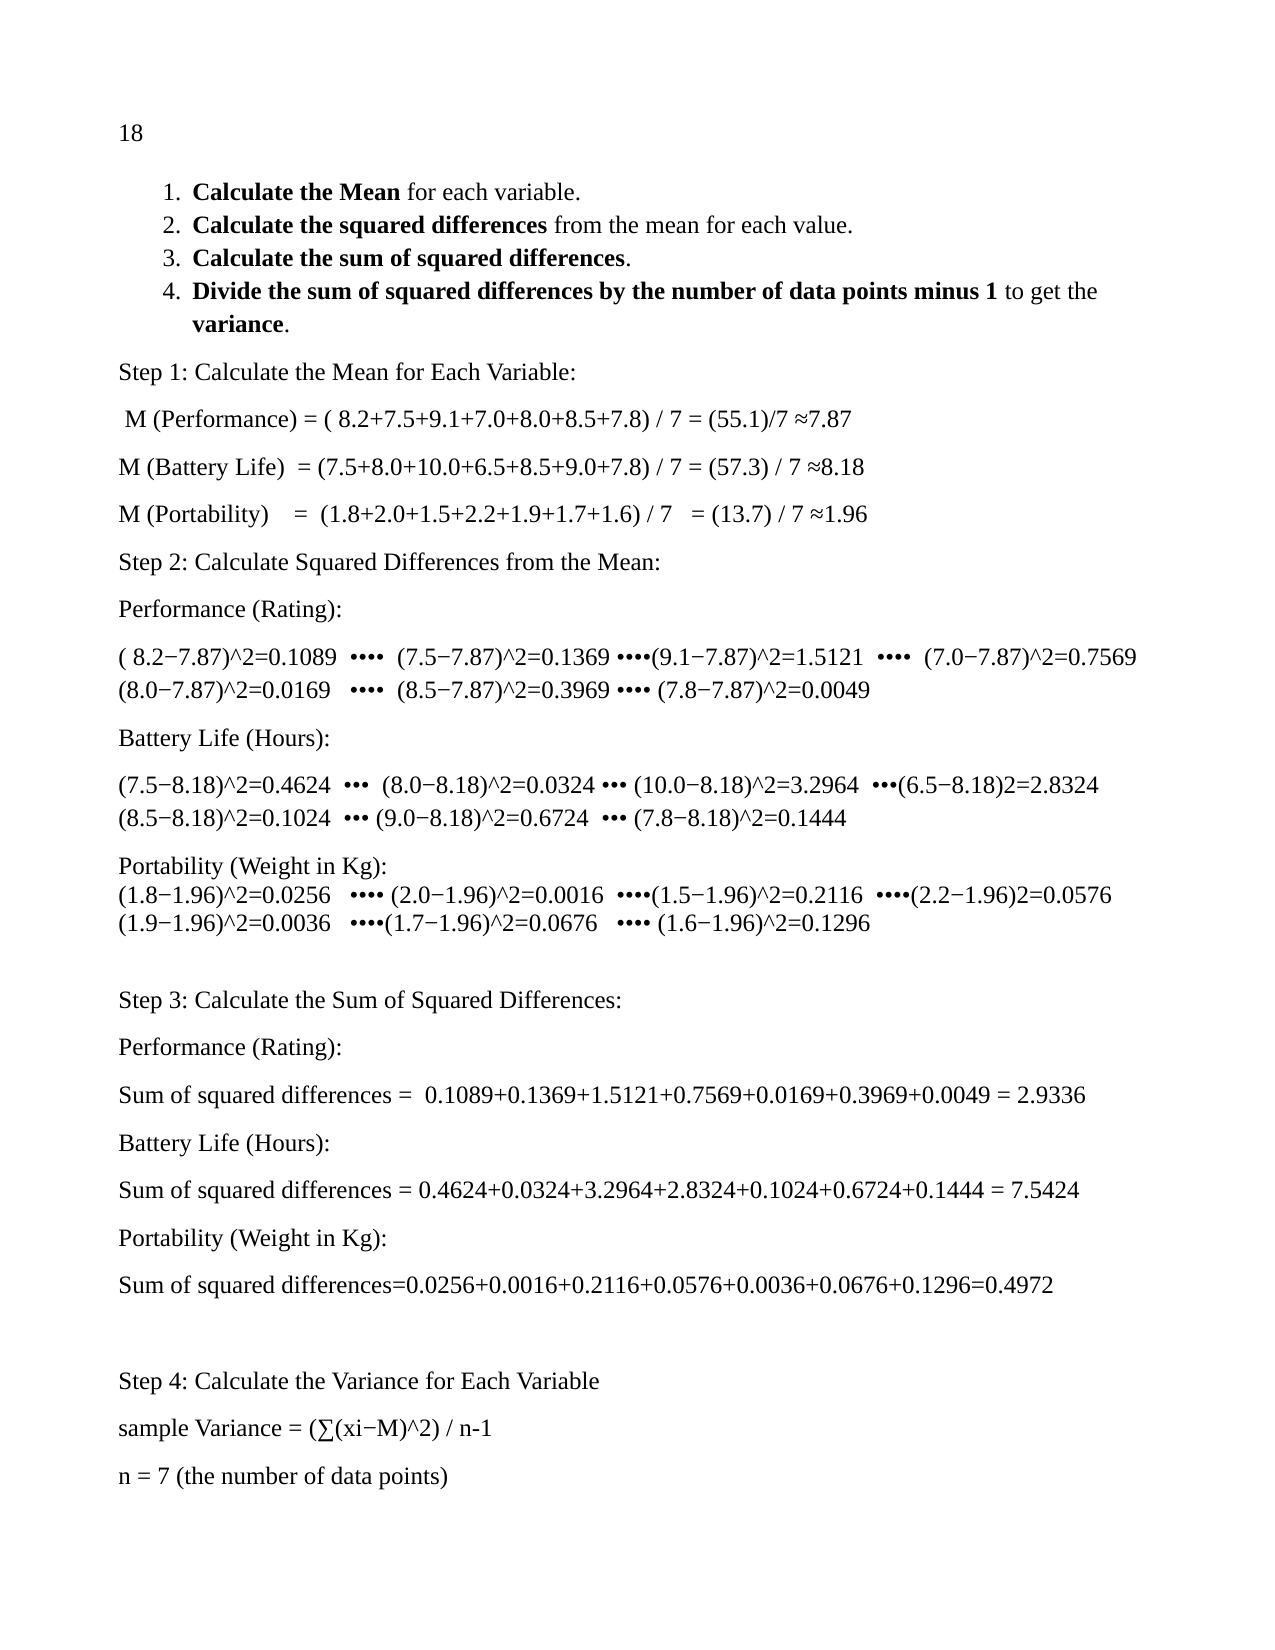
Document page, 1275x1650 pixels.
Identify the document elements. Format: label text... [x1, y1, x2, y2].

text M (Performance) = ( 8.2+7.5+9.1+7.0+8.0+8.5+7.8) / 7 = (55.1)/7 ≈7.87 [118, 404, 1157, 433]
text n = 7 (the number of data points) [118, 1461, 1157, 1490]
text ( 8.2−7.87)^2=0.1089 •••• (7.5−7.87)^2=0.1369 ••••(9.1−7.87)^2=1.5121 •••• (7.0−7.87)^2=0.7569 (8.0−7.87)^2=0.0169 •••• (8.5−7.87)^2=0.3969 •••• (7.8−7.87)^2=0.0049 [118, 642, 1157, 704]
list Divide the sum of squared differences by the number of data points minus 1 to get the variance. [162, 276, 1157, 338]
text Sum of squared differences = 0.1089+0.1369+1.5121+0.7569+0.0169+0.3969+0.0049 = 2.9336 [118, 1080, 1157, 1109]
text Battery Life (Hours): [118, 1128, 1157, 1156]
text Step 4: Calculate the Variance for Each Variable [118, 1366, 1157, 1394]
text Step 1: Calculate the Mean for Each Variable: [118, 357, 1157, 385]
text Sum of squared differences = 0.4624+0.0324+3.2964+2.8324+0.1024+0.6724+0.1444 = 7.5424 [118, 1175, 1157, 1204]
text Portability (Weight in Kg): [118, 1223, 1157, 1252]
text Portability (Weight in Kg): [118, 851, 1157, 880]
list Calculate the squared differences from the mean for each value. [162, 210, 1157, 239]
text Step 3: Calculate the Sum of Squared Differences: [118, 985, 1157, 1014]
text M (Portability) = (1.8+2.0+1.5+2.2+1.9+1.7+1.6​) / 7 = (13.7) / 7 ≈1.96 [118, 499, 1157, 528]
text Performance (Rating): [118, 594, 1157, 623]
text Step 2: Calculate Squared Differences from the Mean: [118, 547, 1157, 576]
text Battery Life (Hours): [118, 723, 1157, 752]
text (7.5−8.18)^2=0.4624 ••• (8.0−8.18)^2=0.0324 ••• (10.0−8.18)^2=3.2964 •••(6.5−8.18)2=2.8324 (8.5−8.18)^2=0.1024 ••• (9.0−8.18)^2=0.6724 ••• (7.8−8.18)^2=0.1444 [118, 770, 1157, 832]
list Calculate the sum of squared differences. [162, 243, 1157, 272]
text M (Battery Life) = (7.5+8.0+10.0+6.5+8.5+9.0+7.8) / 7 = (57.3) / 7 ≈8.18 [118, 452, 1157, 481]
text Performance (Rating): [118, 1032, 1157, 1061]
text sample Variance = (∑(xi−M)^2) / n-1 [118, 1413, 1157, 1442]
list Calculate the Mean for each variable. [162, 177, 1157, 206]
text (1.8−1.96)^2=0.0256 •••• (2.0−1.96)^2=0.0016 ••••(1.5−1.96)^2=0.2116 ••••(2.2−1.96)2=0.0576 (1.9−1.96)^2=0.0036 ••••(1.7−1.96)^2=0.0676 •••• (1.6−1.96)^2=0.1296 [118, 880, 1157, 937]
text Sum of squared differences=0.0256+0.0016+0.2116+0.0576+0.0036+0.0676+0.1296=0.4972 [118, 1271, 1157, 1299]
